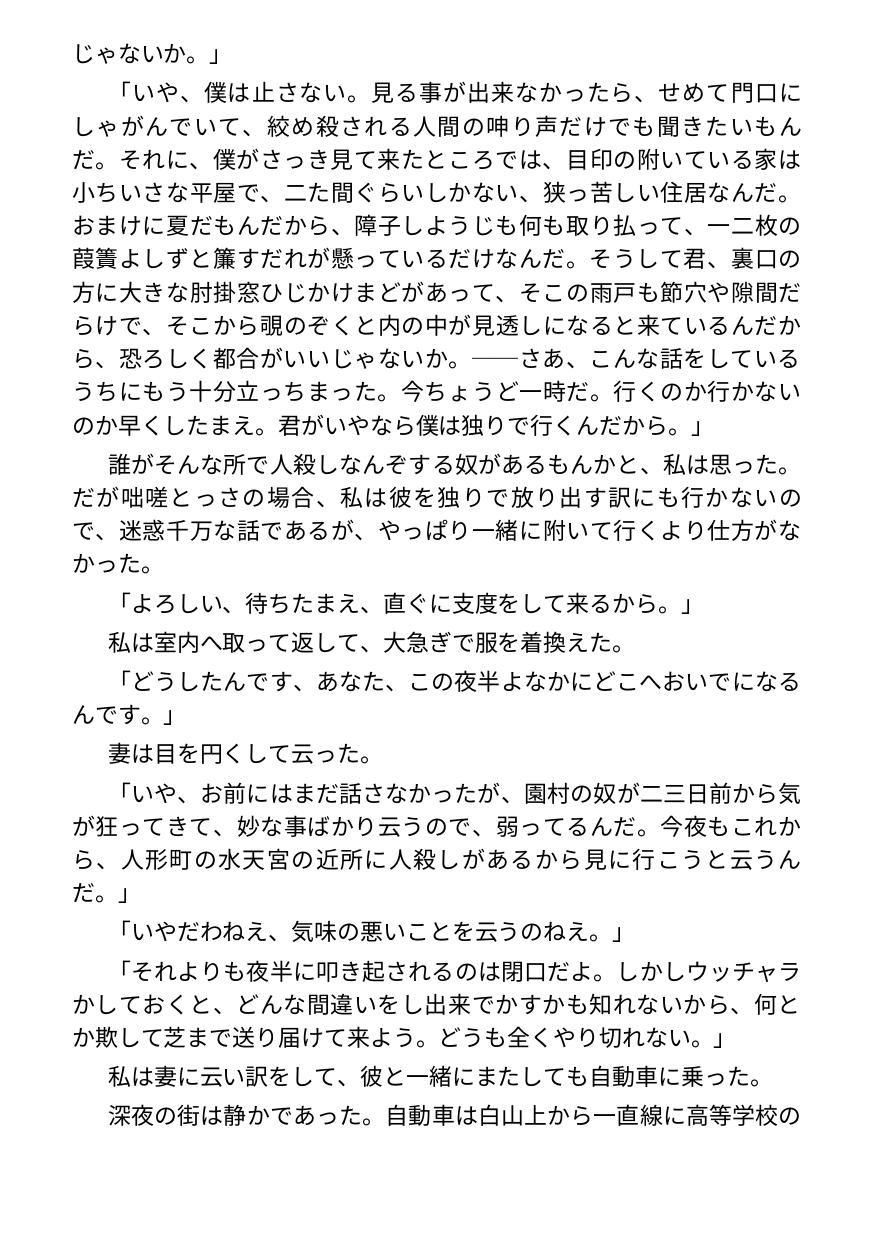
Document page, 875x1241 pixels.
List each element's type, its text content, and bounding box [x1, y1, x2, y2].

text じゃないか。」 [72, 36, 802, 69]
text 誰がそんな所で人殺しなんぞする奴があるもんかと、私は思った。だが咄嗟とっさの場合、私は彼を独りで放り出す訳にも行かないので、迷惑千万な話であるが、やっぱり一緒に附いて行くより仕方がなかった。 [72, 447, 802, 579]
text 「どうしたんです、あなた、この夜半よなかにどこへおいでになるんです。」 [72, 664, 802, 730]
text 妻は目を円くして云った。 [72, 736, 802, 769]
text 「よろしい、待ちたまえ、直ぐに支度をして来るから。」 [72, 586, 802, 619]
text 私は妻に云い訳をして、彼と一緒にまたしても自動車に乗った。 [72, 1059, 802, 1092]
text 私は室内へ取って返して、大急ぎで服を着換えた。 [72, 625, 802, 658]
text 深夜の街は静かであった。自動車は白山上から一直線に高等学校の [72, 1098, 802, 1131]
text 「いや、お前にはまだ話さなかったが、園村の奴が二三日前から気が狂ってきて、妙な事ばかり云うので、弱ってるんだ。今夜もこれから、人形町の水天宮の近所に人殺しがあるから見に行こうと云うんだ。」 [72, 775, 802, 908]
text 「いや、僕は止さない。見る事が出来なかったら、せめて門口にしゃがんでいて、絞め殺される人間の呻り声だけでも聞きたいもんだ。それに、僕がさっき見て来たところでは、目印の附いている家は小ちいさな平屋で、二た間ぐらいしかない、狭っ苦しい住居なんだ。おまけに夏だもんだから、障子しようじも何も取り払って、一二枚の葭簀よしずと簾すだれが懸っているだけなんだ。そうして君、裏口の方に大きな肘掛窓ひじかけまどがあって、そこの雨戸も節穴や隙間だらけで、そこから覗のぞくと内の中が見透しになると来ているんだから、恐ろしく都合がいいじゃないか。──さあ、こんな話をしているうちにもう十分立っちまった。今ちょうど一時だ。行くのか行かないのか早くしたまえ。君がいやなら僕は独りで行くんだから。」 [72, 75, 802, 441]
text 「それよりも夜半に叩き起されるのは閉口だよ。しかしウッチャラかしておくと、どんな間違いをし出来でかすかも知れないから、何とか欺して芝まで送り届けて来よう。どうも全くやり切れない。」 [72, 953, 802, 1053]
text 「いやだわねえ、気味の悪いことを云うのねえ。」 [72, 914, 802, 947]
